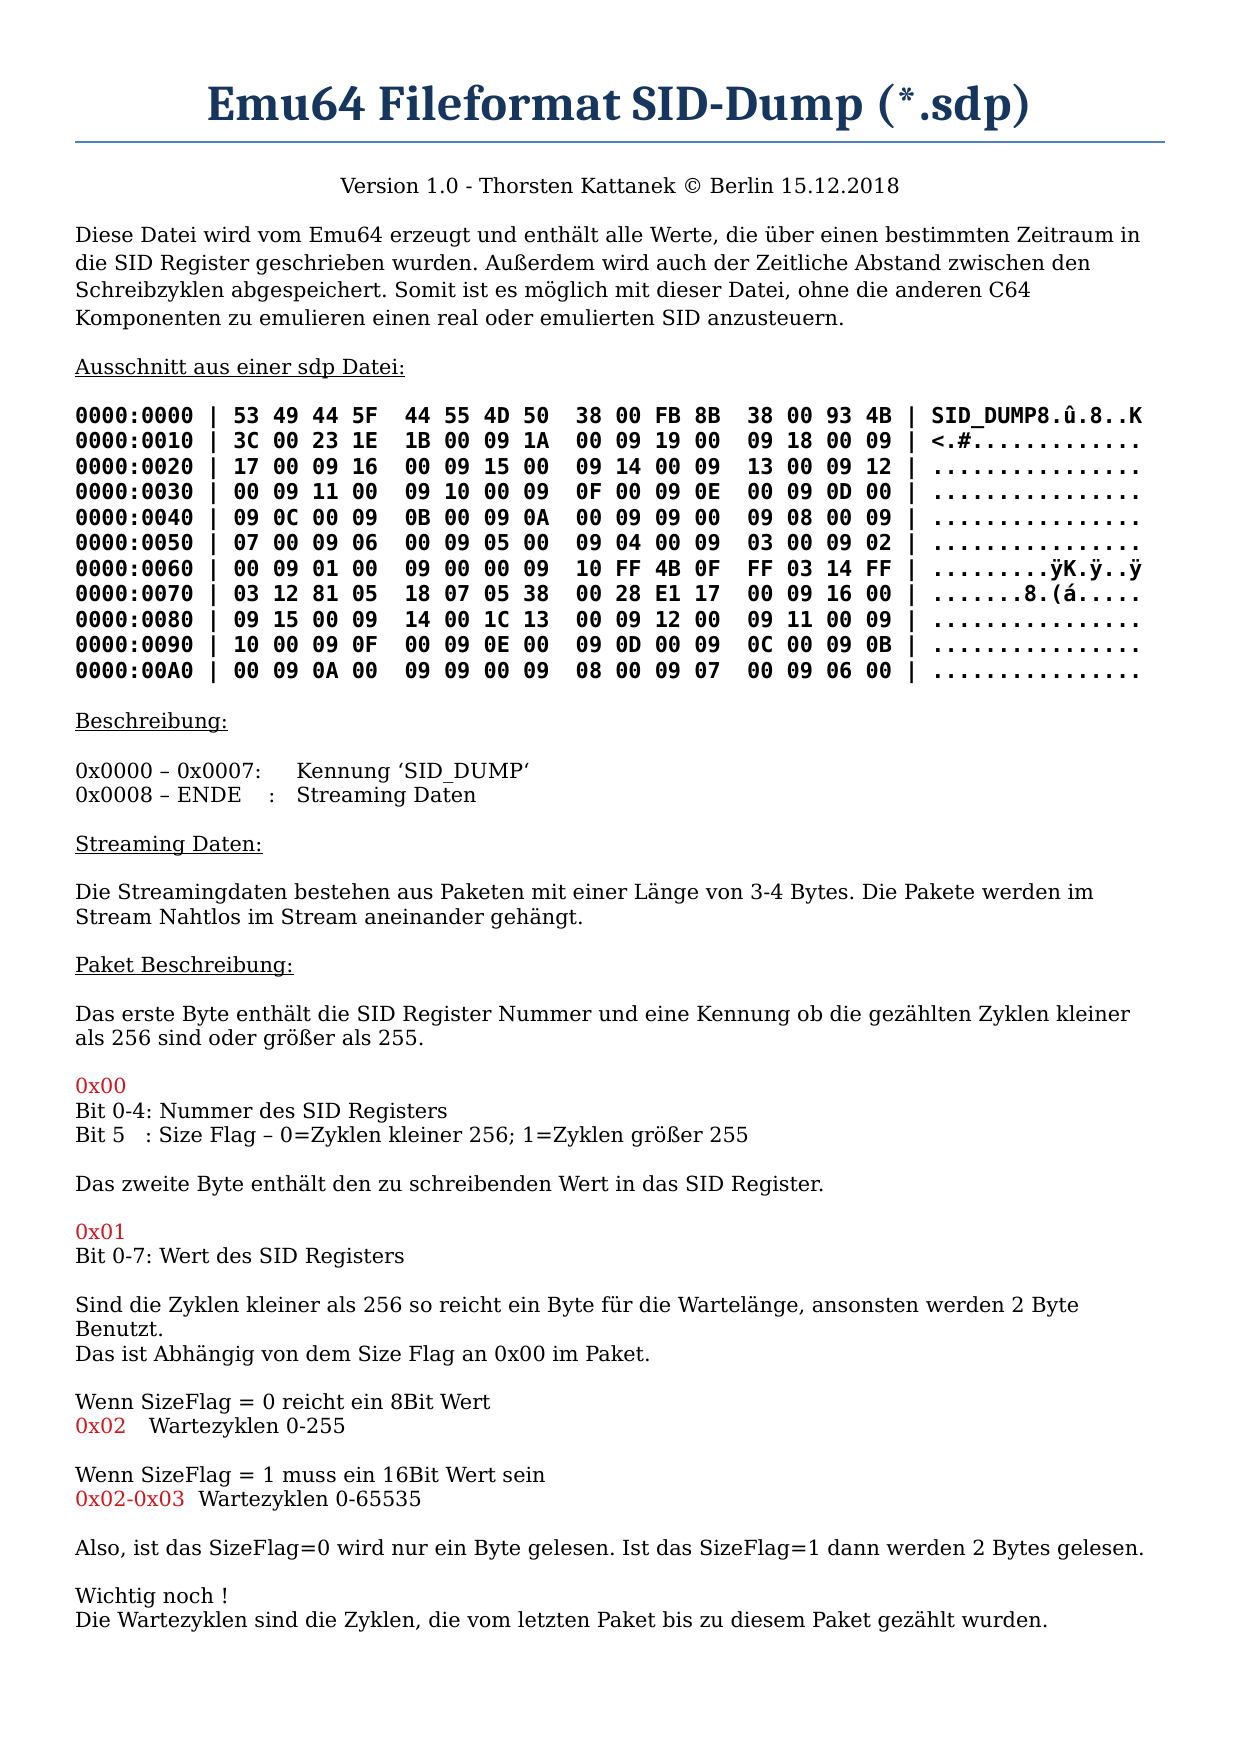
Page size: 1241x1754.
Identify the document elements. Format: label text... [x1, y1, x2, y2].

text Bit 0-7: Wert des SID Registers [75, 1244, 1165, 1269]
text 0000:0030 | 00 09 11 00 09 10 00 09 0F 00 09 0E 00 09 0D 00 | ................ [75, 479, 1165, 505]
text 0x02-0x03 Wartezyklen 0-65535 [75, 1487, 1165, 1511]
text 0000:0040 | 09 0C 00 09 0B 00 09 0A 00 09 09 00 09 08 00 09 | ................ [75, 505, 1165, 530]
text 0x01 [75, 1220, 1165, 1244]
text Diese Datei wird vom Emu64 erzeugt und enthält alle Werte, die über einen bestimmten Zeitraum in die SID Register geschrieben wurden. Außerdem wird auch der Zeitliche Abstand zwischen den Schreibzyklen abgespeichert. Somit ist es möglich mit dieser Datei, ohne die anderen C64 Komponenten zu emulieren einen real oder emulierten SID anzusteuern. [75, 223, 1165, 331]
text 0000:00A0 | 00 09 0A 00 09 09 00 09 08 00 09 07 00 09 06 00 | ................ [75, 658, 1165, 683]
text Ausschnitt aus einer sdp Datei: [75, 355, 1165, 379]
text Bit 5 : Size Flag – 0=Zyklen kleiner 256; 1=Zyklen größer 255 [75, 1123, 1165, 1147]
text Das erste Byte enthält die SID Register Nummer und eine Kennung ob die gezählten Zyklen kleiner als 256 sind oder größer als 255. [75, 1002, 1165, 1050]
text 0000:0020 | 17 00 09 16 00 09 15 00 09 14 00 09 13 00 09 12 | ................ [75, 454, 1165, 479]
text 0000:0090 | 10 00 09 0F 00 09 0E 00 09 0D 00 09 0C 00 09 0B | ................ [75, 632, 1165, 658]
text Sind die Zyklen kleiner als 256 so reicht ein Byte für die Wartelänge, ansonsten werden 2 Byte Benutzt. [75, 1293, 1165, 1342]
text 0x0008 – ENDE : Streaming Daten [75, 783, 1165, 808]
text 0000:0080 | 09 15 00 09 14 00 1C 13 00 09 12 00 09 11 00 09 | ................ [75, 607, 1165, 632]
text Streaming Daten: [75, 832, 1165, 856]
text 0000:0010 | 3C 00 23 1E 1B 00 09 1A 00 09 19 00 09 18 00 09 | <.#............. [75, 428, 1165, 454]
text Die Streamingdaten bestehen aus Paketen mit einer Länge von 3-4 Bytes. Die Pakete werden im Stream Nahtlos im Stream aneinander gehängt. [75, 880, 1165, 929]
text Beschreibung: [75, 709, 1165, 733]
text Wichtig noch ! [75, 1584, 1165, 1608]
text 0x00 [75, 1074, 1165, 1099]
text 0x02 Wartezyklen 0-255 [75, 1414, 1165, 1439]
text Wenn SizeFlag = 1 muss ein 16Bit Wert sein [75, 1463, 1165, 1487]
text 0000:0050 | 07 00 09 06 00 09 05 00 09 04 00 09 03 00 09 02 | ................ [75, 530, 1165, 556]
text Wenn SizeFlag = 0 reicht ein 8Bit Wert [75, 1390, 1165, 1414]
text Also, ist das SizeFlag=0 wird nur ein Byte gelesen. Ist das SizeFlag=1 dann werden 2 Bytes gelesen. [75, 1536, 1165, 1560]
text Paket Beschreibung: [75, 953, 1165, 977]
text Die Wartezyklen sind die Zyklen, die vom letzten Paket bis zu diesem Paket gezählt wurden. [75, 1608, 1165, 1633]
text 0000:0060 | 00 09 01 00 09 00 00 09 10 FF 4B 0F FF 03 14 FF | .........ÿK.ÿ..ÿ [75, 556, 1165, 581]
text 0000:0000 | 53 49 44 5F 44 55 4D 50 38 00 FB 8B 38 00 93 4B | SID_DUMP8.û.8..K [75, 403, 1165, 428]
text 0x0000 – 0x0007: Kennung ‘SID_DUMP‘ [75, 759, 1165, 783]
text Das ist Abhängig von dem Size Flag an 0x00 im Paket. [75, 1342, 1165, 1366]
title Emu64 Fileformat SID-Dump (*.sdp) [75, 75, 1165, 141]
text 0000:0070 | 03 12 81 05 18 07 05 38 00 28 E1 17 00 09 16 00 | .......8.(á..... [75, 581, 1165, 607]
text Das zweite Byte enthält den zu schreibenden Wert in das SID Register. [75, 1172, 1165, 1196]
text Version 1.0 - Thorsten Kattanek © Berlin 15.12.2018 [75, 174, 1165, 198]
text Bit 0-4: Nummer des SID Registers [75, 1099, 1165, 1123]
